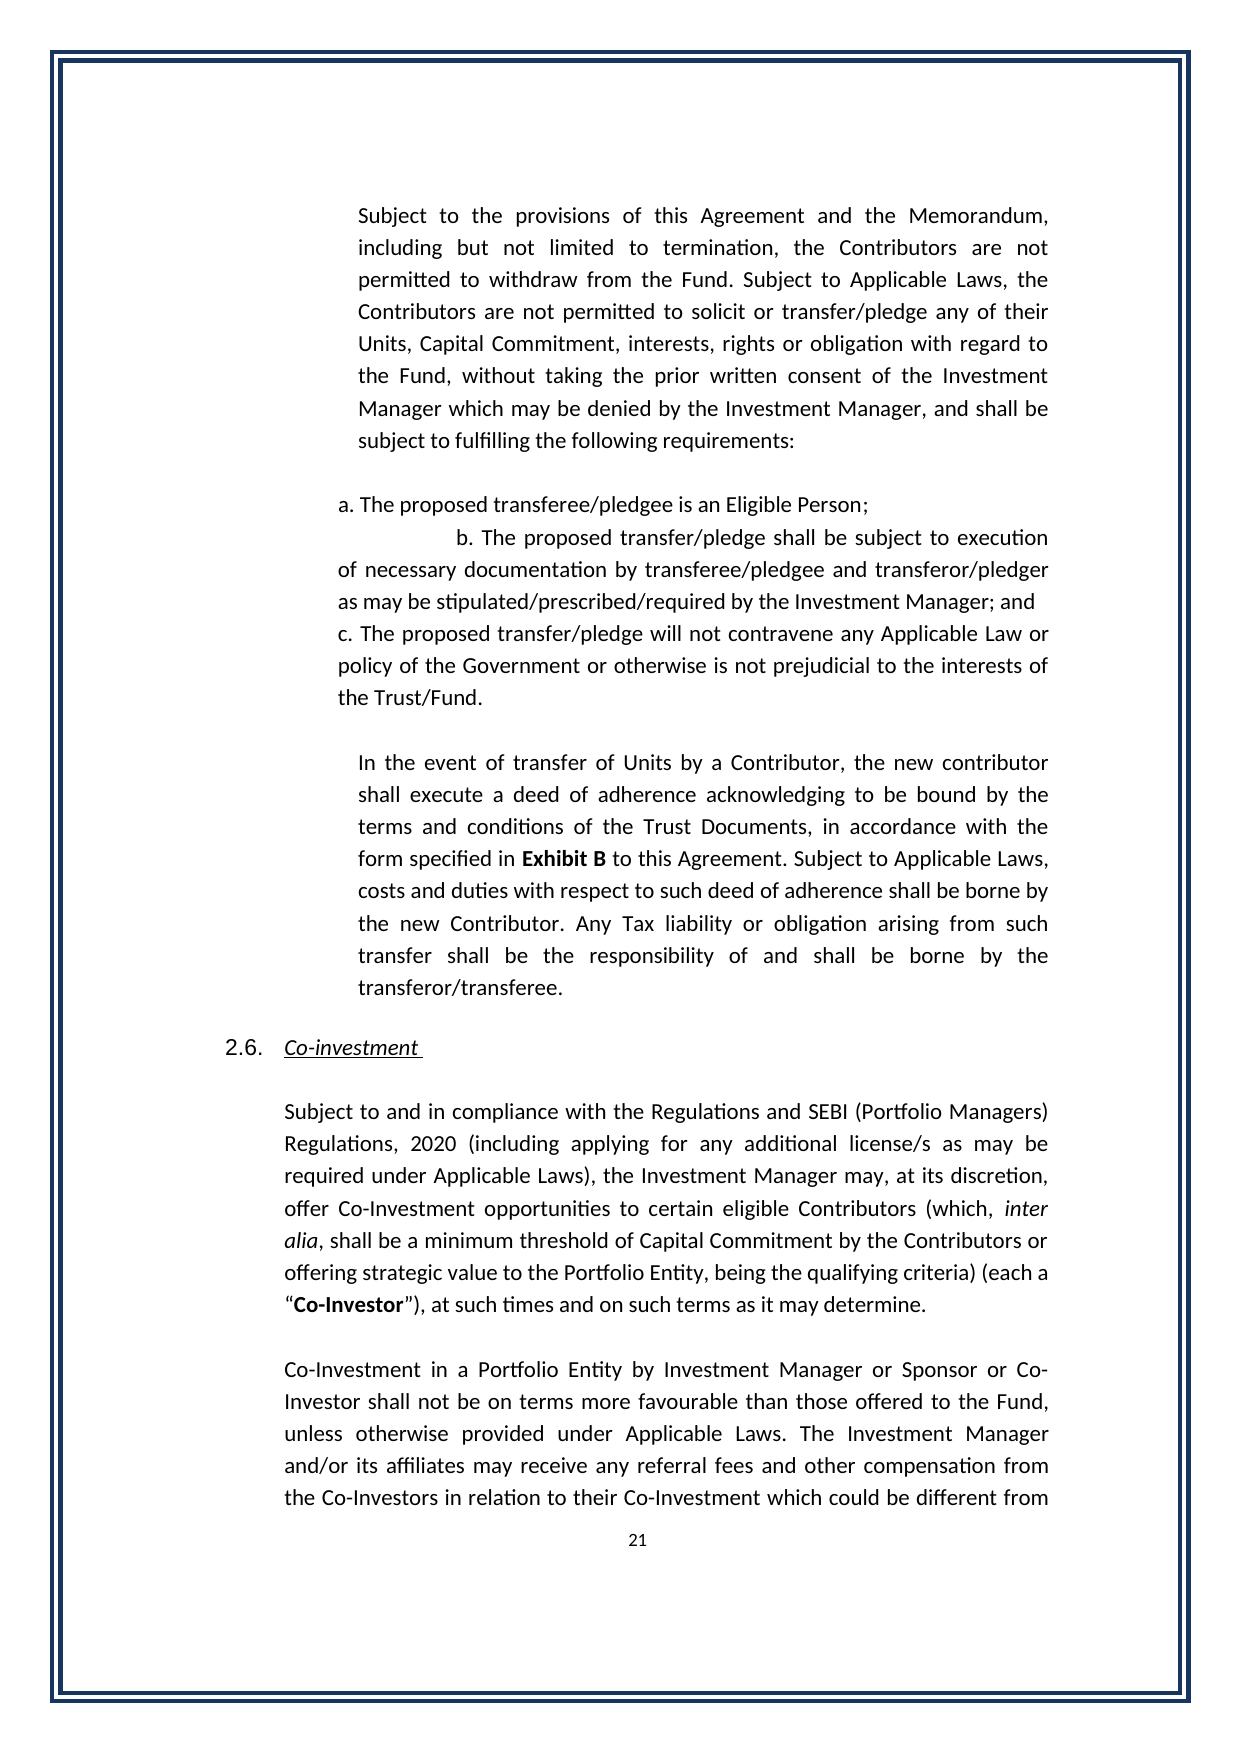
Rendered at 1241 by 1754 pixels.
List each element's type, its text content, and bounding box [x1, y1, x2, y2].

text Co-Investment in a Portfolio Entity by Investment Manager or Sponsor or Co-Investor shall not be on terms more favourable than those offered to the Fund, unless otherwise provided under Applicable Laws. The Investment Manager and/or its affiliates may receive any referral fees and other compensation from the Co-Investors in relation to their Co-Investment which could be different from [284, 1355, 1050, 1512]
text c. The proposed transfer/pledge will not contravene any Applicable Law or policy of the Government or otherwise is not prejudicial to the interests of the Trust/Fund. [338, 619, 1050, 712]
text a. The proposed transferee/pledgee is an Eligible Person; [338, 490, 1050, 518]
text Subject to and in compliance with the Regulations and SEBI (Portfolio Managers) Regulations, 2020 (including applying for any additional license/s as may be required under Applicable Laws), the Investment Manager may, at its discretion, offer Co-Investment opportunities to certain eligible Contributors (which, inter alia, shall be a minimum threshold of Capital Commitment by the Contributors or offering strategic value to the Portfolio Entity, being the qualifying criteria) (each a “Co-Investor”), at such times and on such terms as it may determine. [284, 1097, 1050, 1318]
text b. The proposed transfer/pledge shall be subject to execution of necessary documentation by transferee/pledgee and transferor/pledger as may be stipulated/prescribed/required by the Investment Manager; and [338, 523, 1050, 615]
text In the event of transfer of Units by a Contributor, the new contributor shall execute a deed of adherence acknowledging to be bound by the terms and conditions of the Trust Documents, in accordance with the form specified in Exhibit B to this Agreement. Subject to Applicable Laws, costs and duties with respect to such deed of adherence shall be borne by the new Contributor. Any Tax liability or obligation arising from such transfer shall be the responsibility of and shall be borne by the transferor/transferee. [358, 748, 1050, 1001]
text Subject to the provisions of this Agreement and the Memorandum, including but not limited to termination, the Contributors are not permitted to withdraw from the Fund. Subject to Applicable Laws, the Contributors are not permitted to solicit or transfer/pledge any of their Units, Capital Commitment, interests, rights or obligation with regard to the Fund, without taking the prior written consent of the Investment Manager which may be denied by the Investment Manager, and shall be subject to fulfilling the following requirements: [358, 201, 1050, 454]
list Co-investment [225, 1033, 1050, 1061]
